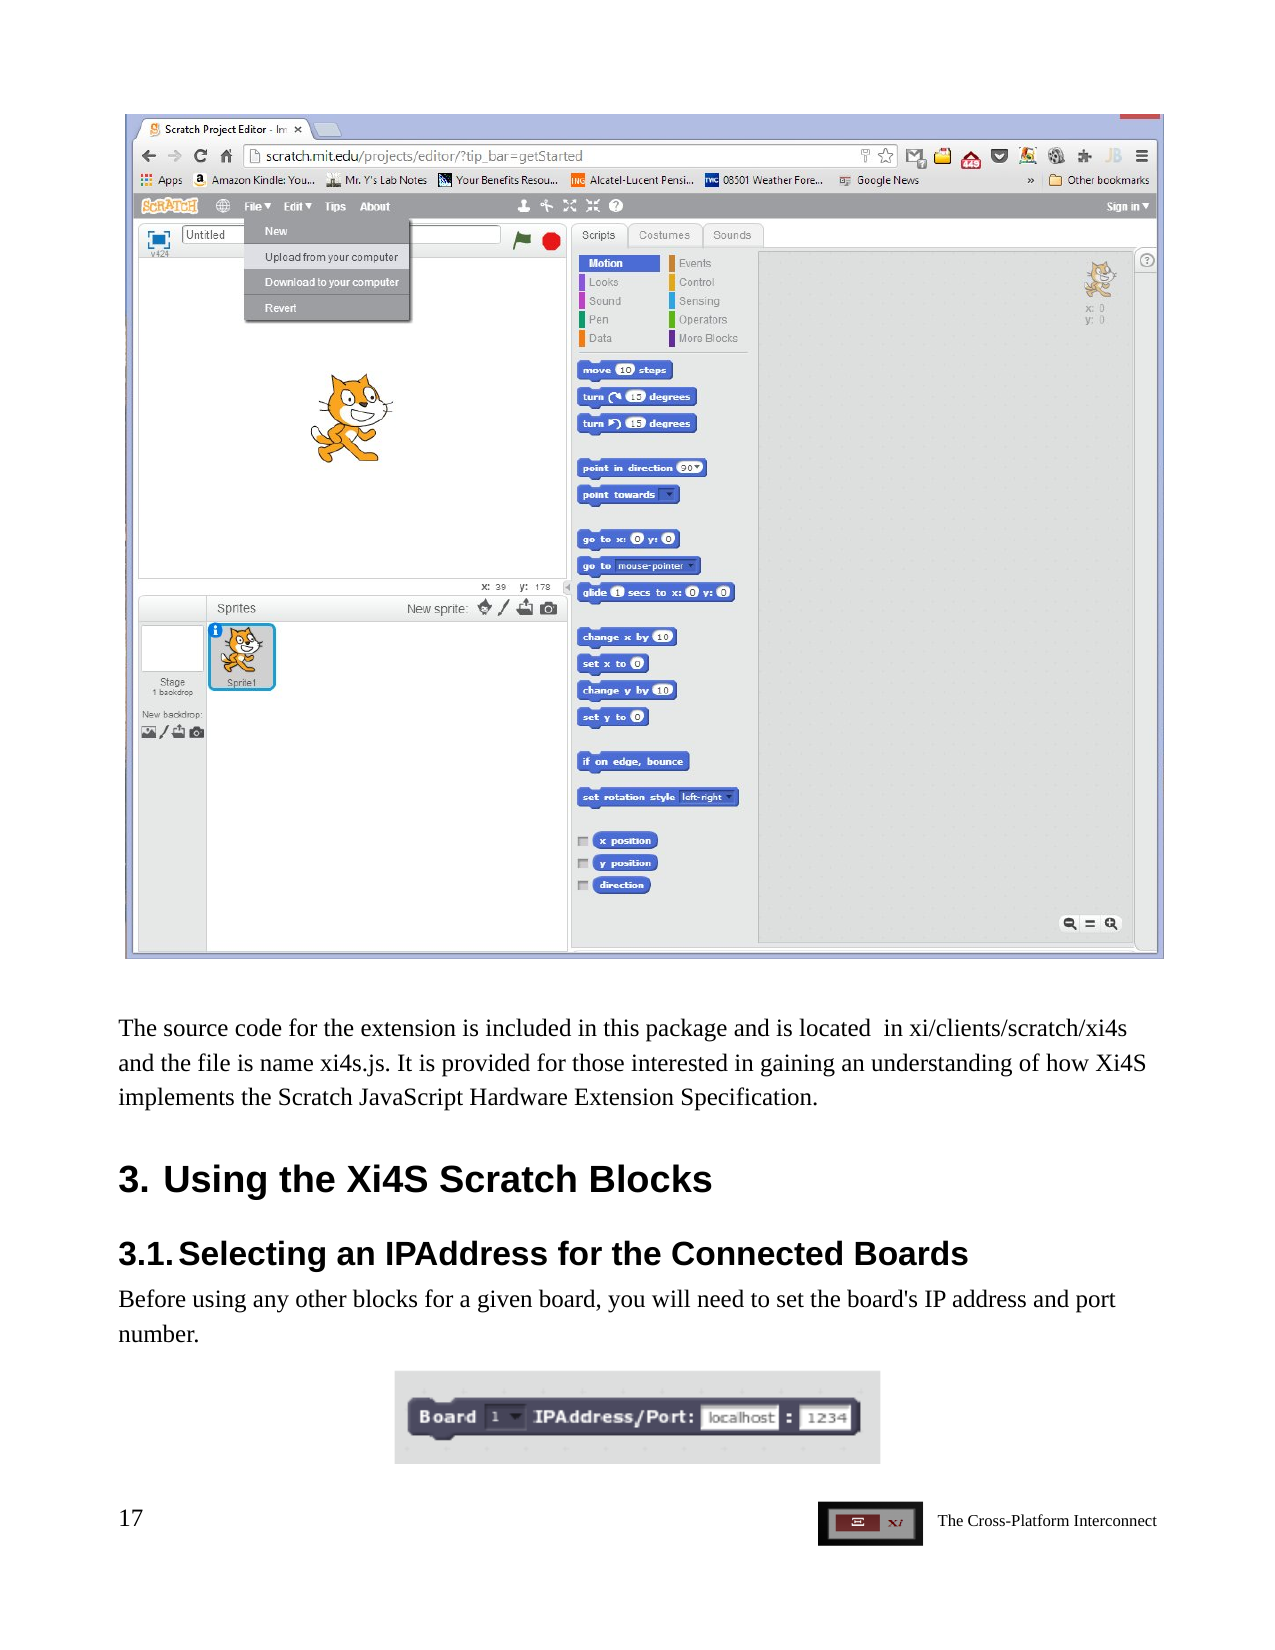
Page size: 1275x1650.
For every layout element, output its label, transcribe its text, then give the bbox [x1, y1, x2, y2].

text Before using any other blocks for a given board, you will need to set the board's IP address and port number. [118, 1284, 1157, 1348]
picture [394, 1368, 881, 1464]
subtitle Selecting an IPAddress for the Connected Boards [118, 1233, 1157, 1272]
subtitle Using the Xi4S Scratch Blocks [118, 1156, 1157, 1200]
picture [817, 1501, 924, 1546]
text The source code for the extension is included in this package and is located in xi/clients/scratch/xi4s and the file is name xi4s.js. It is provided for those interested in gaining an understanding of how Xi4S implements the Scratch JavaScript Hardware Extension Specification. [118, 1013, 1157, 1111]
picture [125, 114, 1164, 959]
